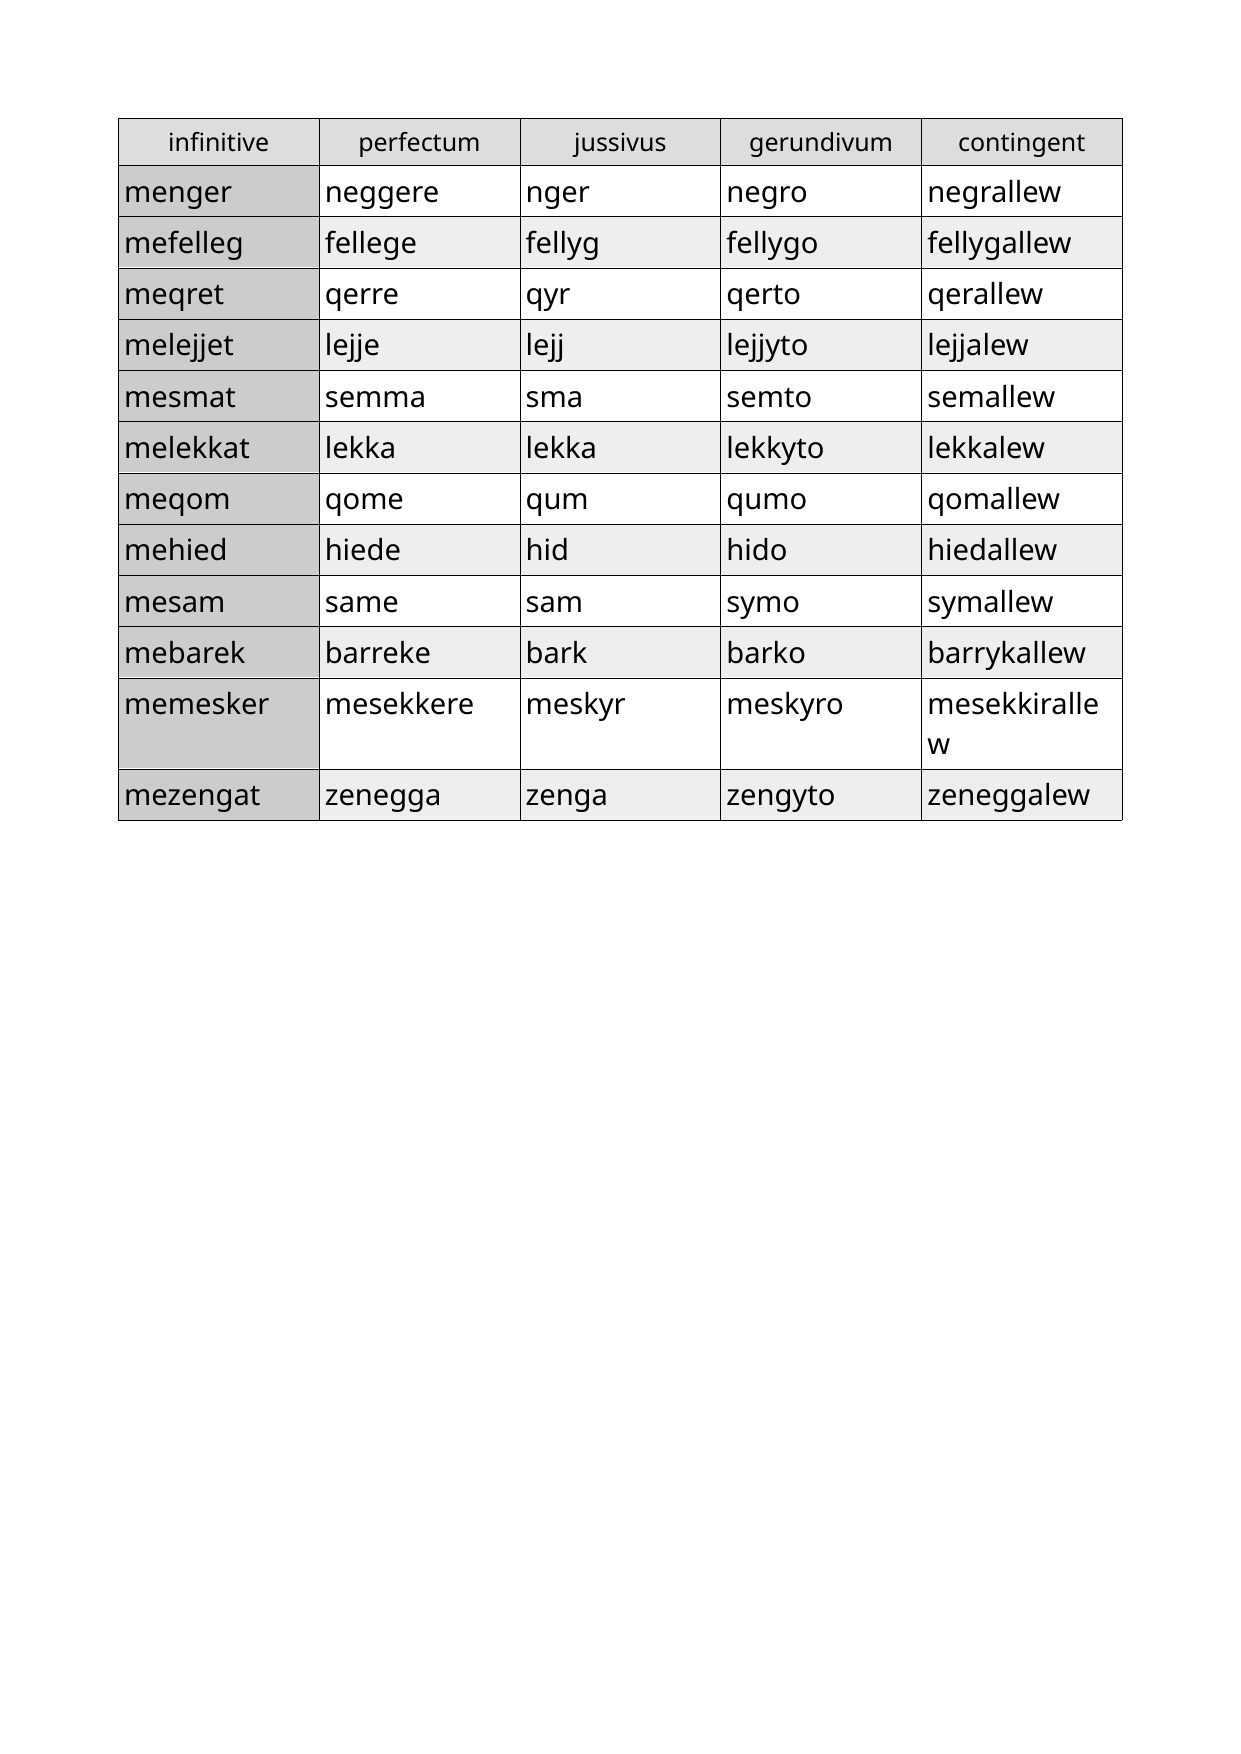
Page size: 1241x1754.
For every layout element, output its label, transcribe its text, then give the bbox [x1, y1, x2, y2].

table_cell lejjalew [922, 320, 1122, 370]
table_header contingent [922, 119, 1122, 165]
table_cell zenegga [320, 770, 520, 820]
table_cell neggere [320, 166, 520, 216]
table_cell sma [521, 371, 720, 421]
table_cell menger [119, 166, 319, 216]
table_cell melekkat [119, 422, 319, 472]
table_cell meqret [119, 269, 319, 319]
table_cell qum [521, 474, 720, 524]
table_cell qome [320, 474, 520, 524]
table_cell semallew [922, 371, 1122, 421]
table_cell hiedallew [922, 525, 1122, 575]
table_cell barreke [320, 627, 520, 677]
table_cell fellege [320, 217, 520, 267]
table_header perfectum [320, 119, 520, 165]
table_cell barrykallew [922, 627, 1122, 677]
table_cell semto [721, 371, 921, 421]
table_cell mesam [119, 576, 319, 626]
table_header gerundivum [721, 119, 921, 165]
table_cell lekka [521, 422, 720, 472]
table_cell qerallew [922, 269, 1122, 319]
table_header infinitive [119, 119, 319, 165]
table_cell same [320, 576, 520, 626]
table_cell mezengat [119, 770, 319, 820]
table_cell symo [721, 576, 921, 626]
table_cell fellygo [721, 217, 921, 267]
table_cell hid [521, 525, 720, 575]
table_cell lekkyto [721, 422, 921, 472]
table_cell mebarek [119, 627, 319, 677]
table_cell negro [721, 166, 921, 216]
table_cell nger [521, 166, 720, 216]
table_cell lekka [320, 422, 520, 472]
table_cell memesker [119, 679, 319, 768]
table_cell lejjyto [721, 320, 921, 370]
table_cell fellygallew [922, 217, 1122, 267]
table_cell lejj [521, 320, 720, 370]
table_cell qomallew [922, 474, 1122, 524]
table_cell qyr [521, 269, 720, 319]
table_cell semma [320, 371, 520, 421]
table_cell mesekkirallew [922, 679, 1122, 768]
table_cell mesekkere [320, 679, 520, 768]
table_cell sam [521, 576, 720, 626]
table_cell hido [721, 525, 921, 575]
table_cell zeneggalew [922, 770, 1122, 820]
table_cell hiede [320, 525, 520, 575]
table_cell qumo [721, 474, 921, 524]
table_header jussivus [521, 119, 720, 165]
table_cell lekkalew [922, 422, 1122, 472]
table_cell bark [521, 627, 720, 677]
table_cell lejje [320, 320, 520, 370]
table_cell melejjet [119, 320, 319, 370]
table_cell meskyr [521, 679, 720, 768]
table_cell fellyg [521, 217, 720, 267]
table_cell mesmat [119, 371, 319, 421]
table_cell mefelleg [119, 217, 319, 267]
table_cell qerre [320, 269, 520, 319]
table_cell negrallew [922, 166, 1122, 216]
table_cell symallew [922, 576, 1122, 626]
table_cell qerto [721, 269, 921, 319]
table_cell zengyto [721, 770, 921, 820]
table_cell zenga [521, 770, 720, 820]
table_cell barko [721, 627, 921, 677]
table_cell meskyro [721, 679, 921, 768]
table_cell mehied [119, 525, 319, 575]
table_cell meqom [119, 474, 319, 524]
